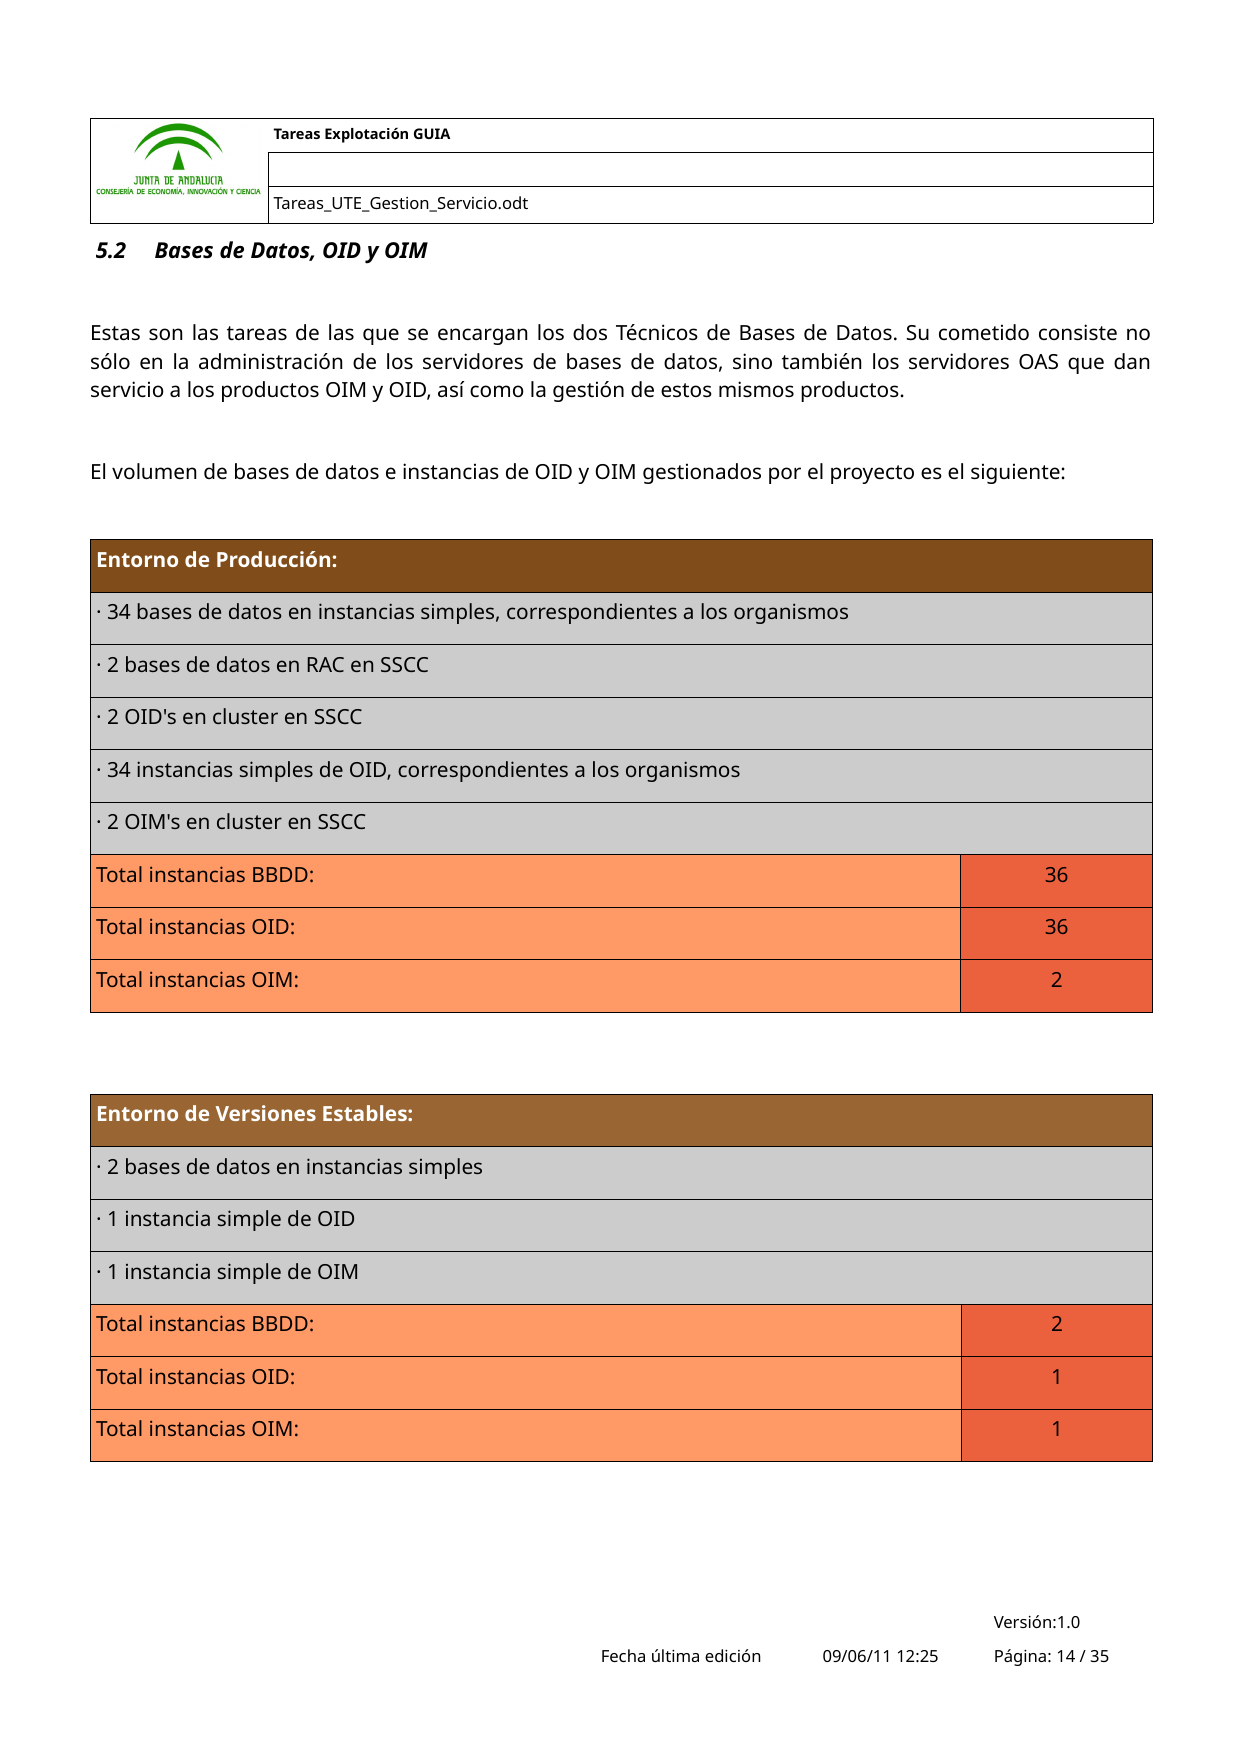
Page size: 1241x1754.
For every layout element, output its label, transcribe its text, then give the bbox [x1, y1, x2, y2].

table_cell 36 [961, 855, 1152, 907]
picture [95, 123, 262, 198]
table_cell 2 [961, 960, 1152, 1012]
table_header Entorno de Versiones Estables: [91, 1095, 1152, 1146]
subtitle Bases de Datos, OID y OIM [90, 235, 1152, 265]
table_cell · 2 bases de datos en RAC en SSCC [91, 645, 1152, 697]
table_cell 2 [962, 1305, 1152, 1356]
table_cell · 34 instancias simples de OID, correspondientes a los organismos [91, 750, 1152, 802]
table_cell 1 [962, 1410, 1152, 1461]
table_cell · 1 instancia simple de OID [91, 1200, 1152, 1251]
table_cell · 2 OID's en cluster en SSCC [91, 698, 1152, 749]
table_cell Total instancias OID: [91, 1357, 961, 1409]
text El volumen de bases de datos e instancias de OID y OIM gestionados por el proyecto es el siguiente: [90, 457, 1152, 486]
table_cell Total instancias OID: [91, 908, 960, 959]
table_cell · 1 instancia simple de OIM [91, 1252, 1152, 1304]
table_cell · 2 bases de datos en instancias simples [91, 1147, 1152, 1199]
table_cell · 34 bases de datos en instancias simples, correspondientes a los organismos [91, 593, 1152, 644]
table_cell Total instancias BBDD: [91, 855, 960, 907]
text Estas son las tareas de las que se encargan los dos Técnicos de Bases de Datos. Su cometido consiste no sólo en la administración de los servidores de bases de datos, sino también los servidores OAS que dan servicio a los productos OIM y OID, así como la gestión de estos mismos productos. [90, 318, 1152, 404]
table_cell Total instancias OIM: [91, 960, 960, 1012]
table_cell 1 [962, 1357, 1152, 1409]
table_header Entorno de Producción: [91, 540, 1152, 592]
table_cell 36 [961, 908, 1152, 959]
table_cell · 2 OIM's en cluster en SSCC [91, 803, 1152, 854]
table_cell Total instancias BBDD: [91, 1305, 961, 1356]
table_cell Total instancias OIM: [91, 1410, 961, 1461]
